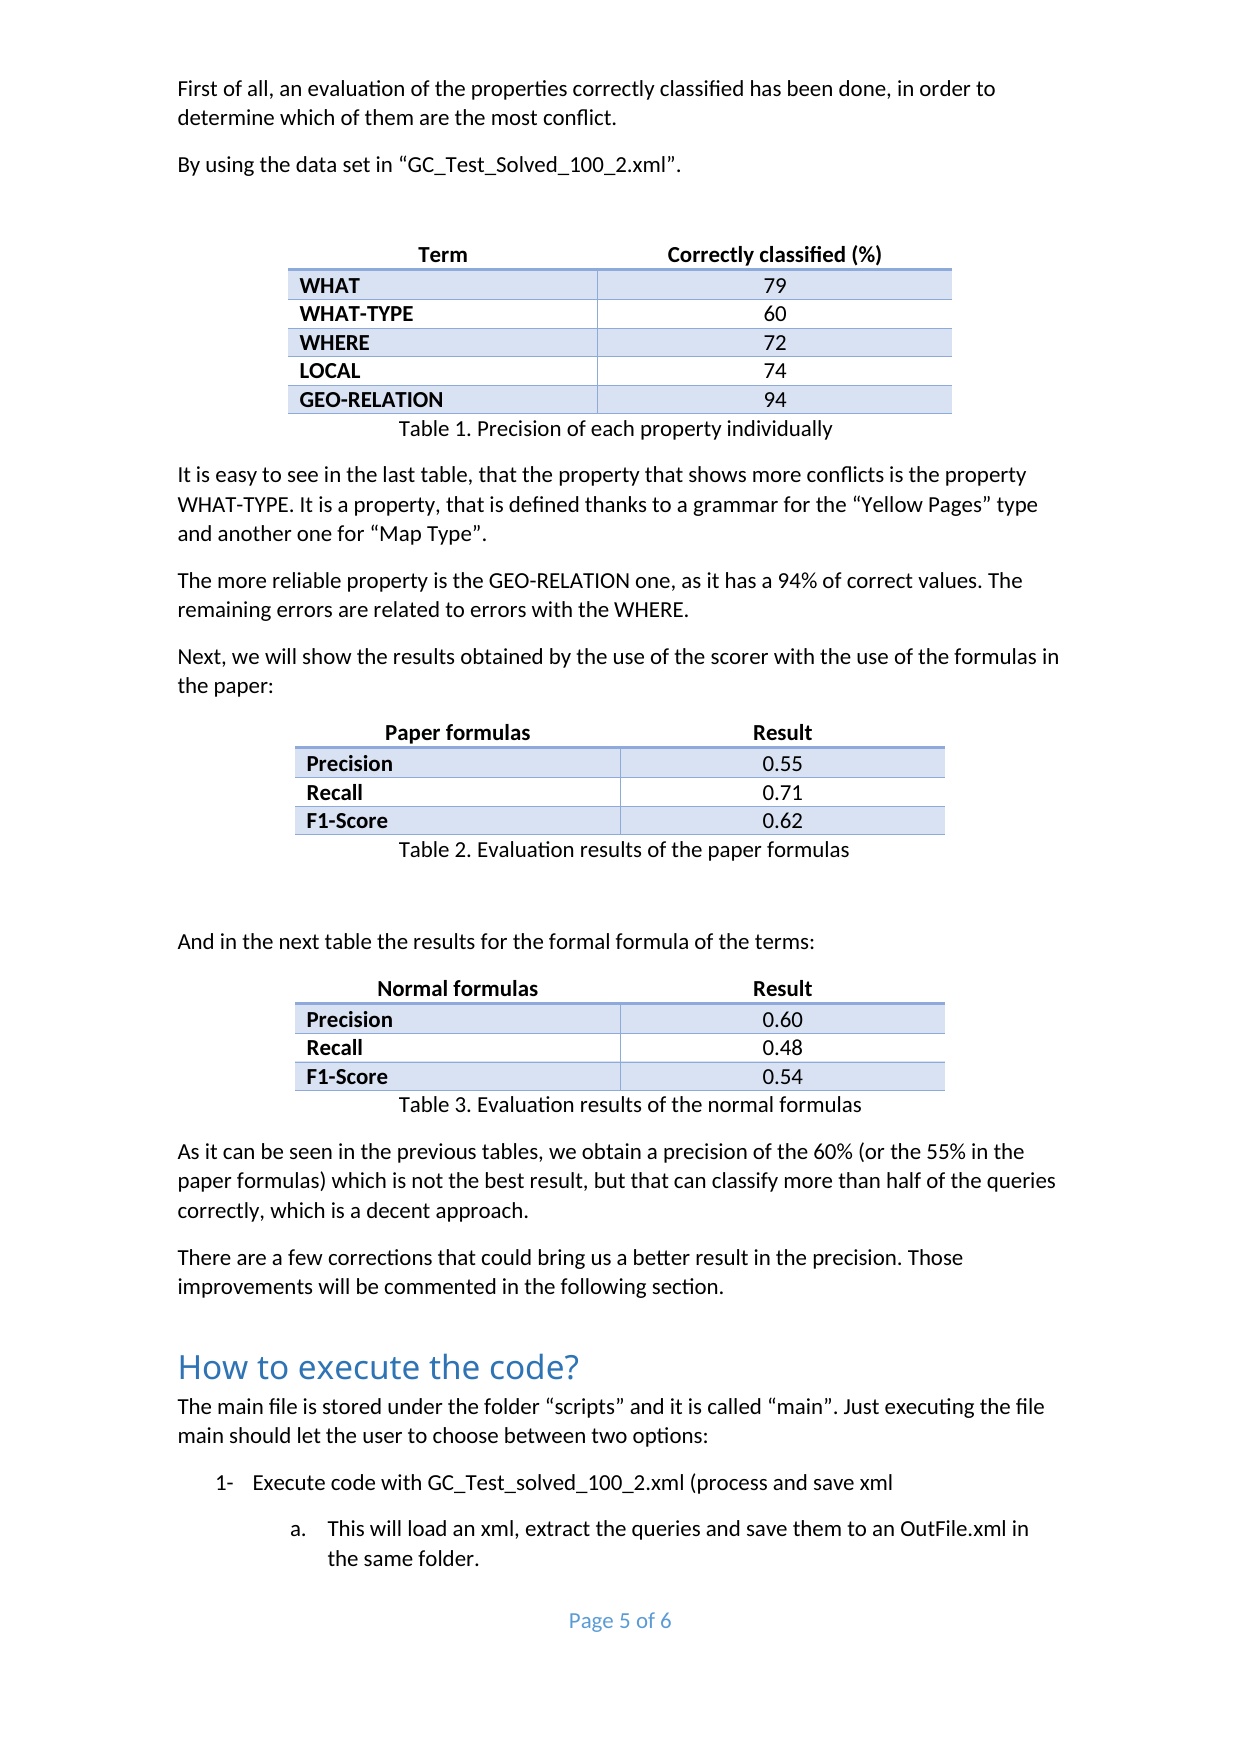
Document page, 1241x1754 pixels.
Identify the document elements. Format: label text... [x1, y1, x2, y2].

text By using the data set in “GC_Test_Solved_100_2.xml”. [177, 150, 1063, 178]
table_cell F1-Score [295, 1063, 620, 1090]
text It is easy to see in the last table, that the property that shows more conflicts is the property WHAT-TYPE. It is a property, that is defined thanks to a grammar for the “Yellow Pages” type and another one for “Map Type”. [177, 460, 1063, 547]
text There are a few corrections that could bring us a better result in the precision. Those improvements will be commented in the following section. [177, 1243, 1063, 1300]
table_cell GEO-RELATION [288, 386, 597, 413]
table_cell 72 [598, 329, 952, 356]
table_cell WHAT [288, 271, 597, 299]
text And in the next table the results for the formal formula of the terms: [177, 927, 1063, 955]
text The more reliable property is the GEO-RELATION one, as it has a 94% of correct values. The remaining errors are related to errors with the WHERE. [177, 566, 1063, 623]
table_cell Precision [295, 1005, 620, 1033]
text As it can be seen in the previous tables, we obtain a precision of the 60% (or the 55% in the paper formulas) which is not the best result, but that can classify more than half of the queries correctly, which is a decent approach. [177, 1137, 1063, 1224]
table_header Term [288, 240, 598, 268]
table_cell F1-Score [295, 807, 620, 834]
subtitle How to execute the code? [177, 1344, 1063, 1389]
list This will load an xml, extract the queries and save them to an OutFile.xml in the same folder. [290, 1514, 1063, 1572]
table_cell 0.54 [621, 1063, 945, 1090]
table_cell WHERE [288, 329, 597, 356]
text First of all, an evaluation of the properties correctly classified has been done, in order to determine which of them are the most conflict. [177, 74, 1063, 131]
table_cell 0.60 [621, 1005, 945, 1033]
text Next, we will show the results obtained by the use of the scorer with the use of the formulas in the paper: [177, 642, 1063, 699]
text Table 1. Precision of each property individually [325, 414, 1063, 442]
table_cell 60 [598, 300, 952, 328]
table_cell 0.48 [621, 1034, 945, 1061]
text Table 3. Evaluation results of the normal formulas [177, 1091, 1063, 1118]
table_cell Recall [295, 1034, 620, 1061]
table_cell WHAT-TYPE [288, 300, 597, 328]
table_cell 0.55 [621, 749, 945, 777]
table_cell 74 [598, 357, 952, 385]
table_cell 0.71 [621, 778, 945, 806]
table_cell 79 [598, 271, 952, 299]
text The main file is stored under the folder “scripts” and it is called “main”. Just executing the file main should let the user to choose between two options: [177, 1392, 1063, 1449]
table_cell 94 [598, 386, 952, 413]
table_cell Recall [295, 778, 620, 806]
text Table 2. Evaluation results of the paper formulas [177, 835, 1063, 863]
table_header Correctly classified (%) [598, 240, 952, 268]
table_header Normal formulas [295, 974, 620, 1002]
table_cell LOCAL [288, 357, 597, 385]
table_header Paper formulas [295, 718, 620, 746]
table_cell Precision [295, 749, 620, 777]
table_header Result [620, 974, 945, 1002]
table_cell 0.62 [621, 807, 945, 834]
list Execute code with GC_Test_solved_100_2.xml (process and save xml [215, 1468, 1063, 1496]
table_header Result [620, 718, 945, 746]
